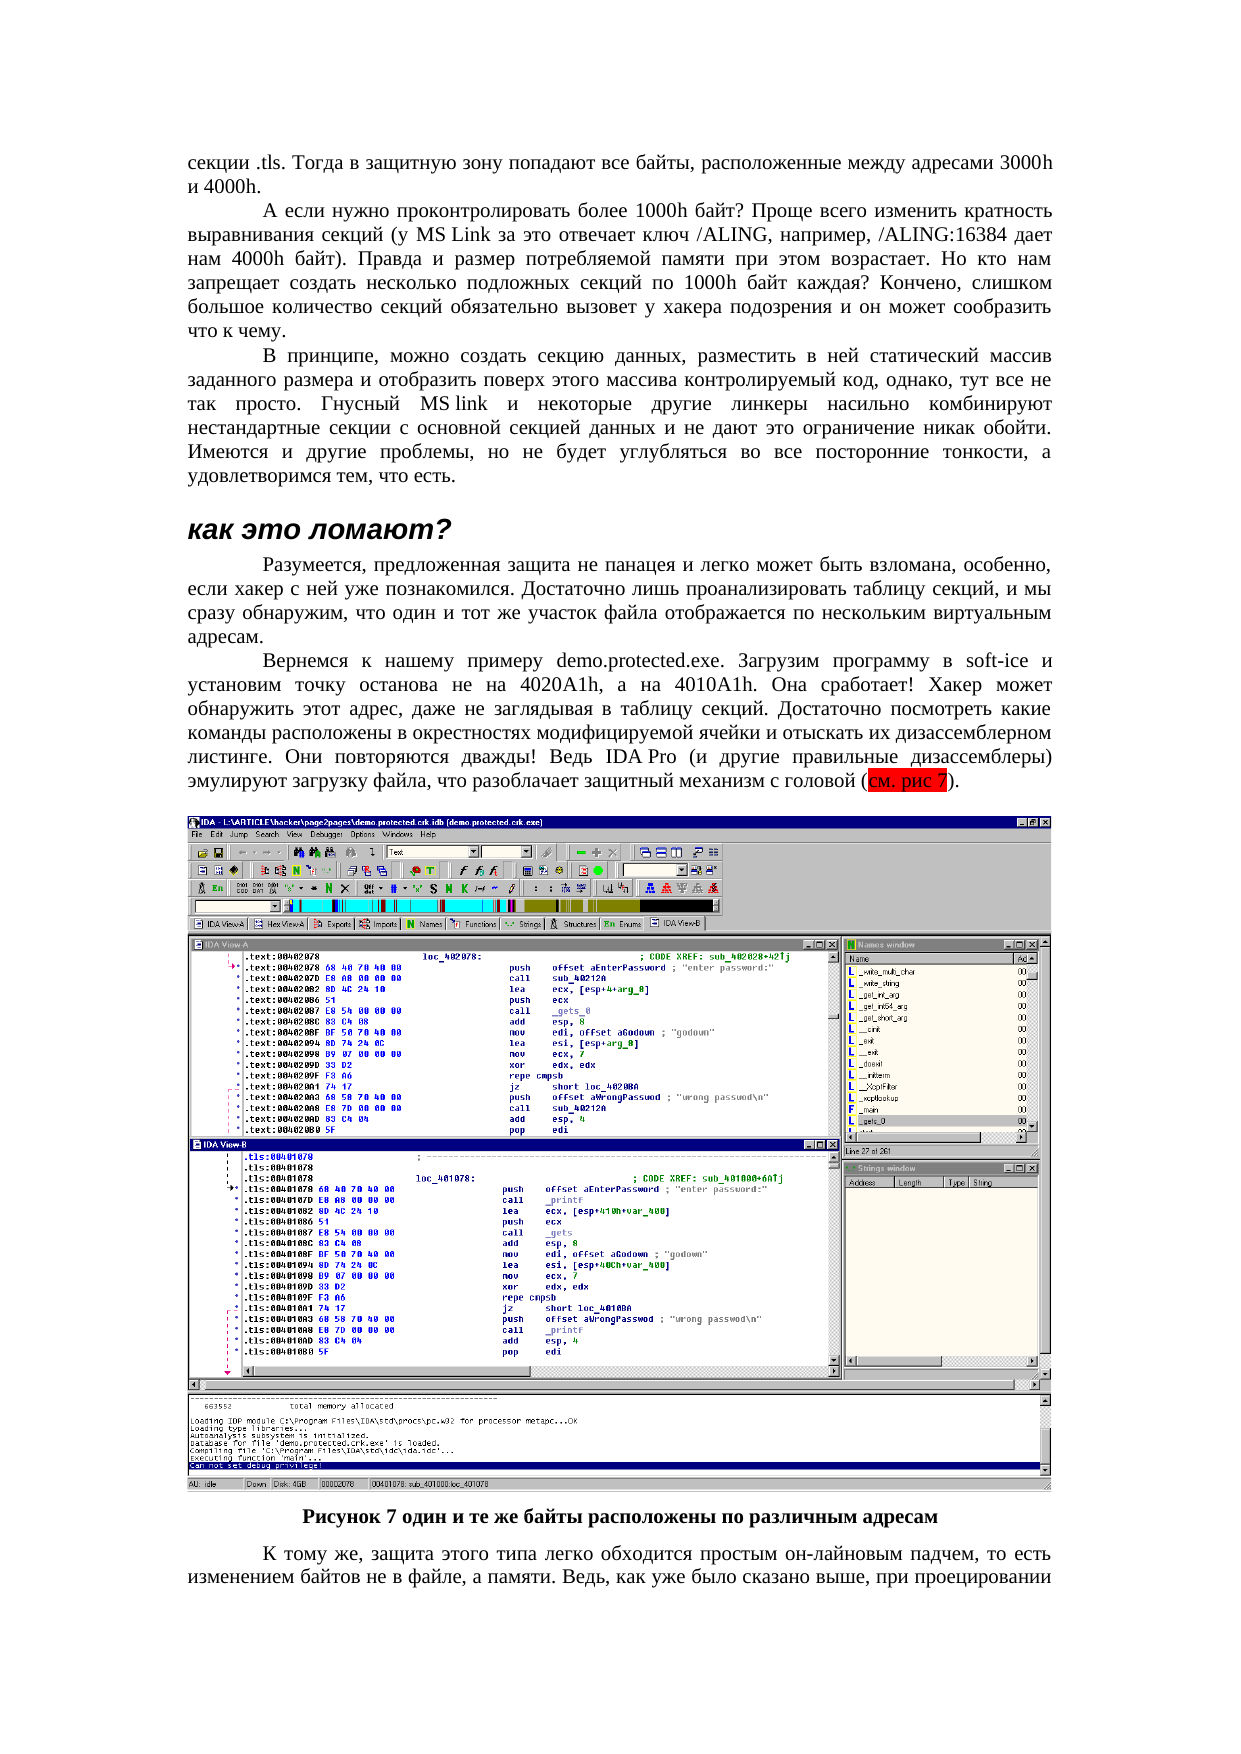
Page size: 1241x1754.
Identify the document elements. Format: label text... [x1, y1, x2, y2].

text А если нужно проконтролировать более 1000h байт? Проще всего изменить кратность выравнивания секций (у MS Link за это отвечает ключ /ALING, например, /ALING:16384 дает нам 4000h байт). Правда и размер потребляемой памяти при этом возрастает. Но кто нам запрещает создать несколько подложных секций по 1000h байт каждая? Кончено, слишком большое количество секций обязательно вызовет у хакера подозрения и он может сообразить что к чему. [187, 198, 1053, 342]
text Рисунок 7 один и те же байты расположены по различным адресам [187, 1504, 1053, 1528]
text В принципе, можно создать секцию данных, разместить в ней статический массив заданного размера и отобразить поверх этого массива контролируемый код, однако, тут все не так просто. Гнусный MS link и некоторые другие линкеры насильно комбинируют нестандартные секции с основной секцией данных и не дают это ограничение никак обойти. Имеются и другие проблемы, но не будет углубляться во все посторонние тонкости, а удовлетворимся тем, что есть. [187, 342, 1053, 487]
text секции .tls. Тогда в защитную зону попадают все байты, расположенные между адресами 3000h и 4000h. [187, 150, 1053, 198]
text Вернемся к нашему примеру demo.protected.exe. Загрузим программу в soft-ice и установим точку останова не на 4020A1h, а на 4010A1h. Она сработает! Хакер может обнаружить этот адрес, даже не заглядывая в таблицу секций. Достаточно посмотреть какие команды расположены в окрестностях модифицируемой ячейки и отыскать их дизассемблерном листинге. Они повторяются дважды! Ведь IDA Pro (и другие правильные дизассемблеры) эмулируют загрузку файла, что разоблачает защитный механизм с головой (см. рис 7). [187, 648, 1053, 792]
text К тому же, защита этого типа легко обходится простым он-лайновым падчем, то есть изменением байтов не в файле, а памяти. Ведь, как уже было сказано выше, при проецировании [187, 1540, 1053, 1588]
text Разумеется, предложенная защита не панацея и легко может быть взломана, особенно, если хакер с ней уже познакомился. Достаточно лишь проанализировать таблицу секций, и мы сразу обнаружим, что один и тот же участок файла отображается по нескольким виртуальным адресам. [187, 552, 1053, 648]
subtitle как это ломают? [187, 512, 1053, 545]
picture [187, 816, 1052, 1492]
